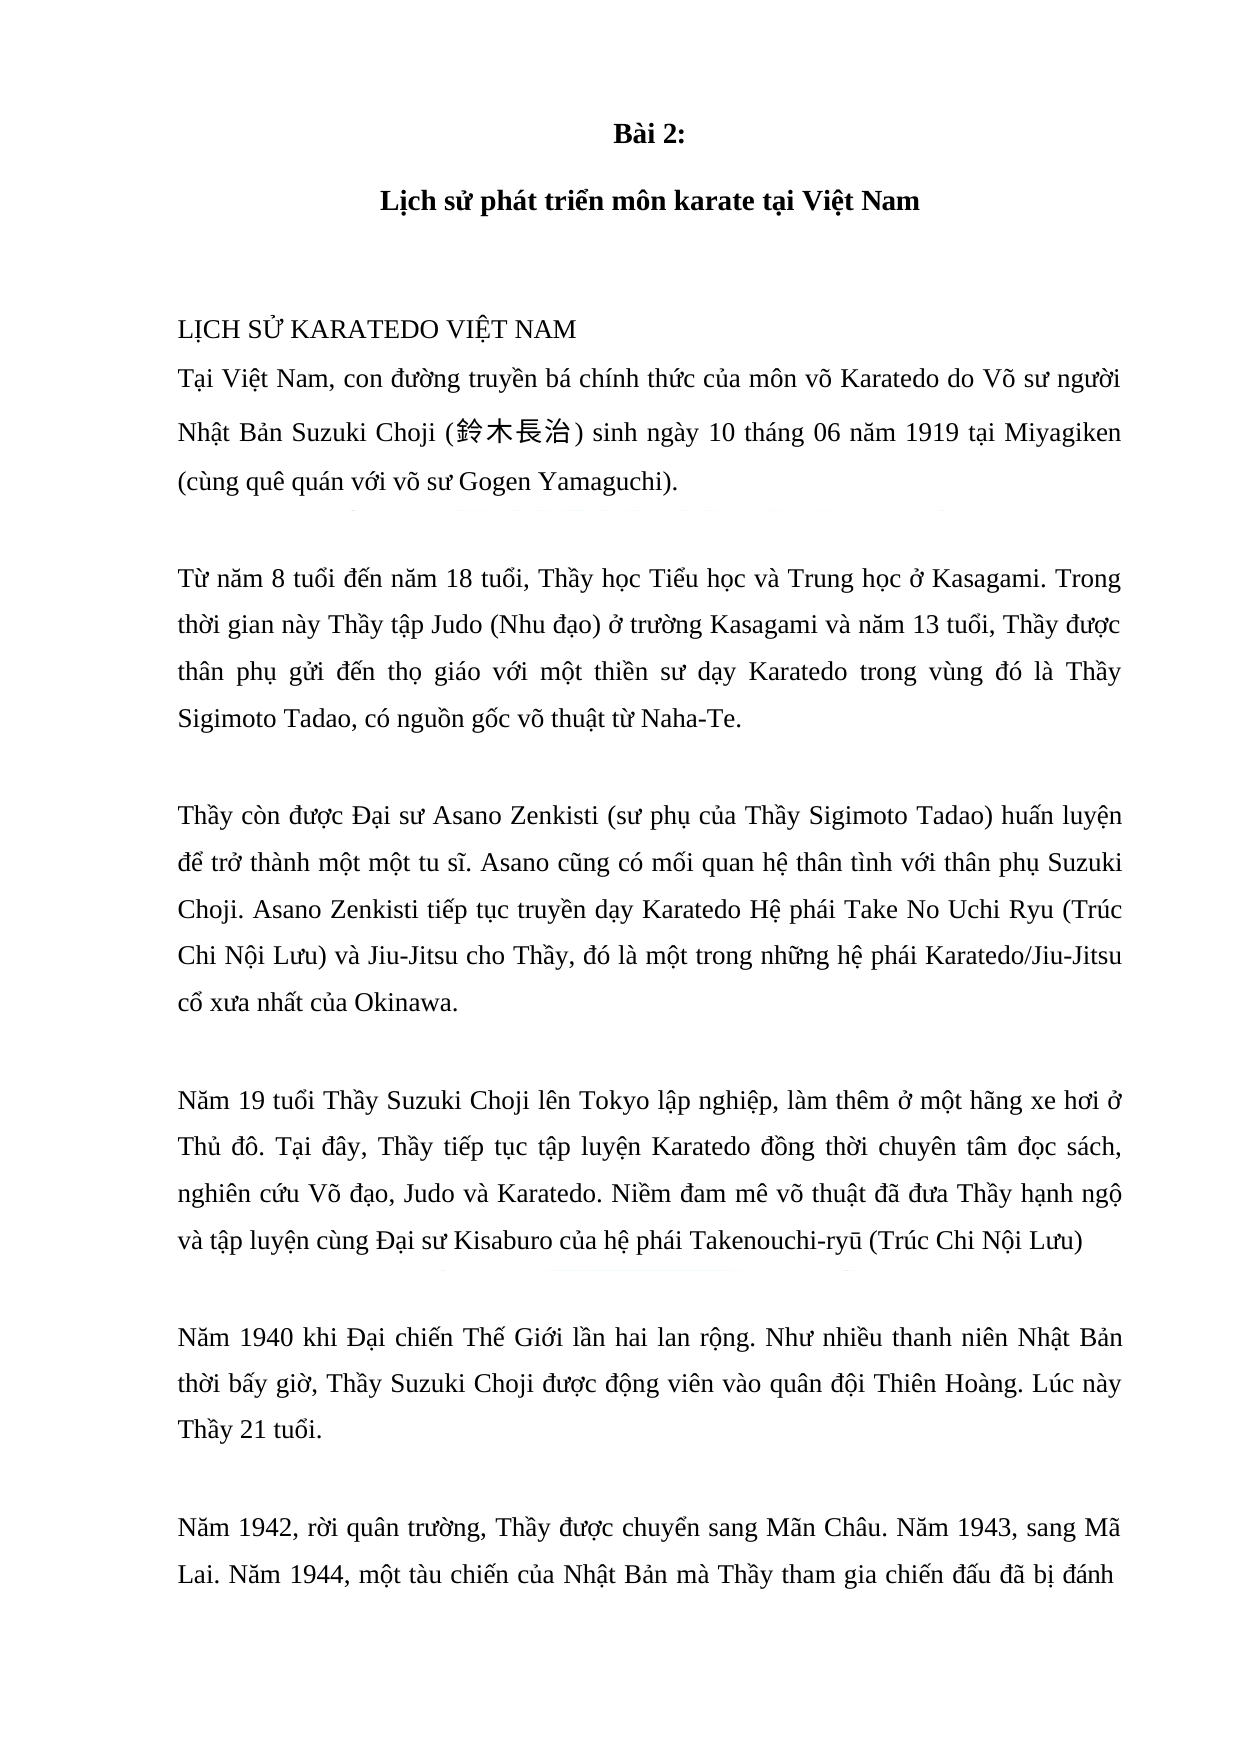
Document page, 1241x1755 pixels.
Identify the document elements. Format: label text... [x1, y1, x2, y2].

text LỊCH SỬ KARATEDO VIỆT NAM [177, 313, 1137, 345]
text Năm 1942, rời quân trường, Thầy được chuyển sang Mãn Châu. Năm 1943, sang Mã Lai. Năm 1944, một tàu chiến của Nhật Bản mà Thầy tham gia chiến đấu đã bị đánh [177, 1511, 1122, 1589]
text Năm 1940 khi Đại chiến Thế Giới lần hai lan rộng. Như nhiều thanh niên Nhật Bản thời bấy giờ, Thầy Suzuki Choji được động viên vào quân đội Thiên Hoàng. Lúc này Thầy 21 tuổi. [177, 1367, 1123, 1444]
text Lịch sử phát triển môn karate tại Việt Nam [163, 183, 1137, 217]
text Bài 2: [163, 116, 1137, 149]
